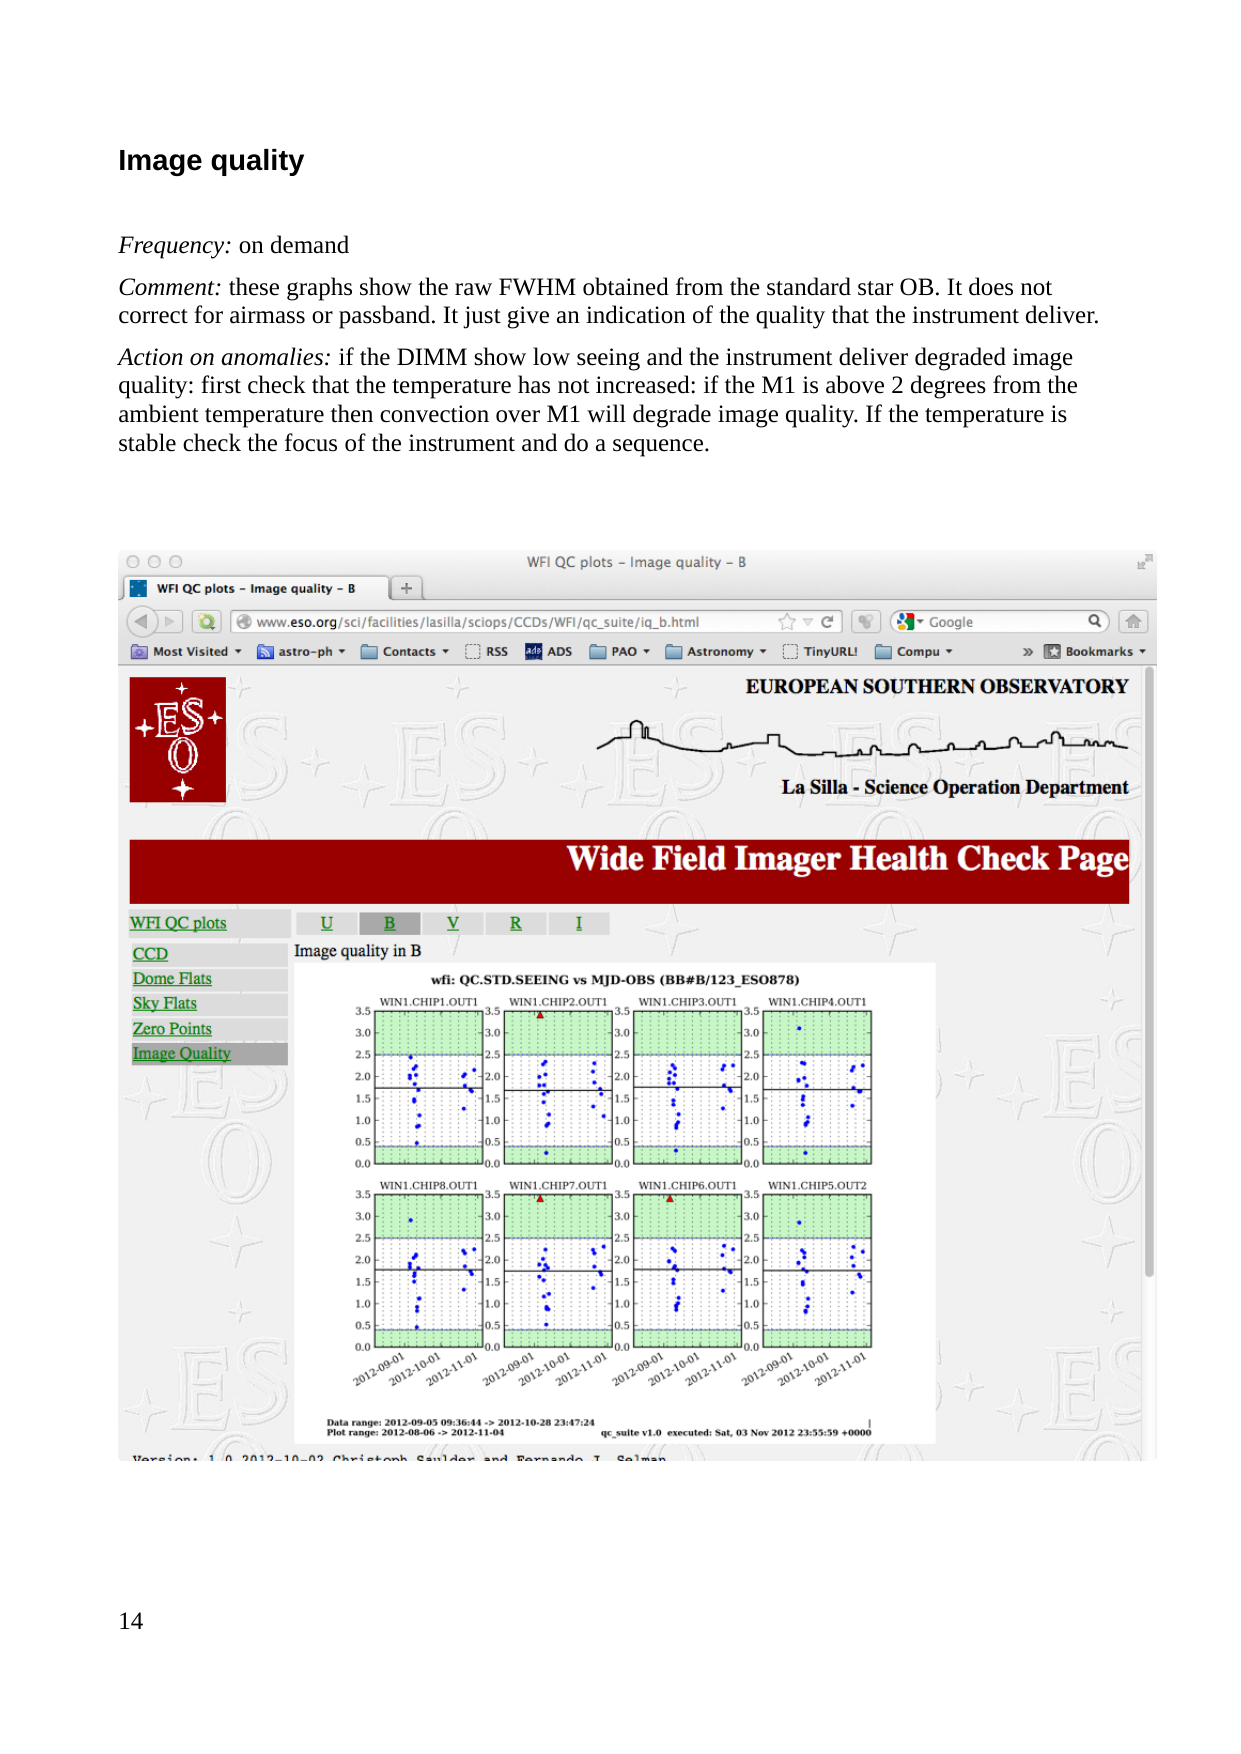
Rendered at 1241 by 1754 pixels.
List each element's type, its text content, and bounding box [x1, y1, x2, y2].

subtitle Image quality [118, 143, 1122, 177]
text Comment: these graphs show the raw FWHM obtained from the standard star OB. It does not correct for airmass or passband. It just give an indication of the quality that the instrument deliver. [118, 272, 1122, 329]
text Action on anomalies: if the DIMM show low seeing and the instrument deliver degraded image quality: first check that the temperature has not increased: if the M1 is above 2 degrees from the ambient temperature then convection over M1 will degrade image quality. If the temperature is stable check the focus of the instrument and do a sequence. [118, 342, 1122, 457]
text Frequency: on demand [118, 230, 1122, 259]
picture [118, 550, 1157, 1461]
